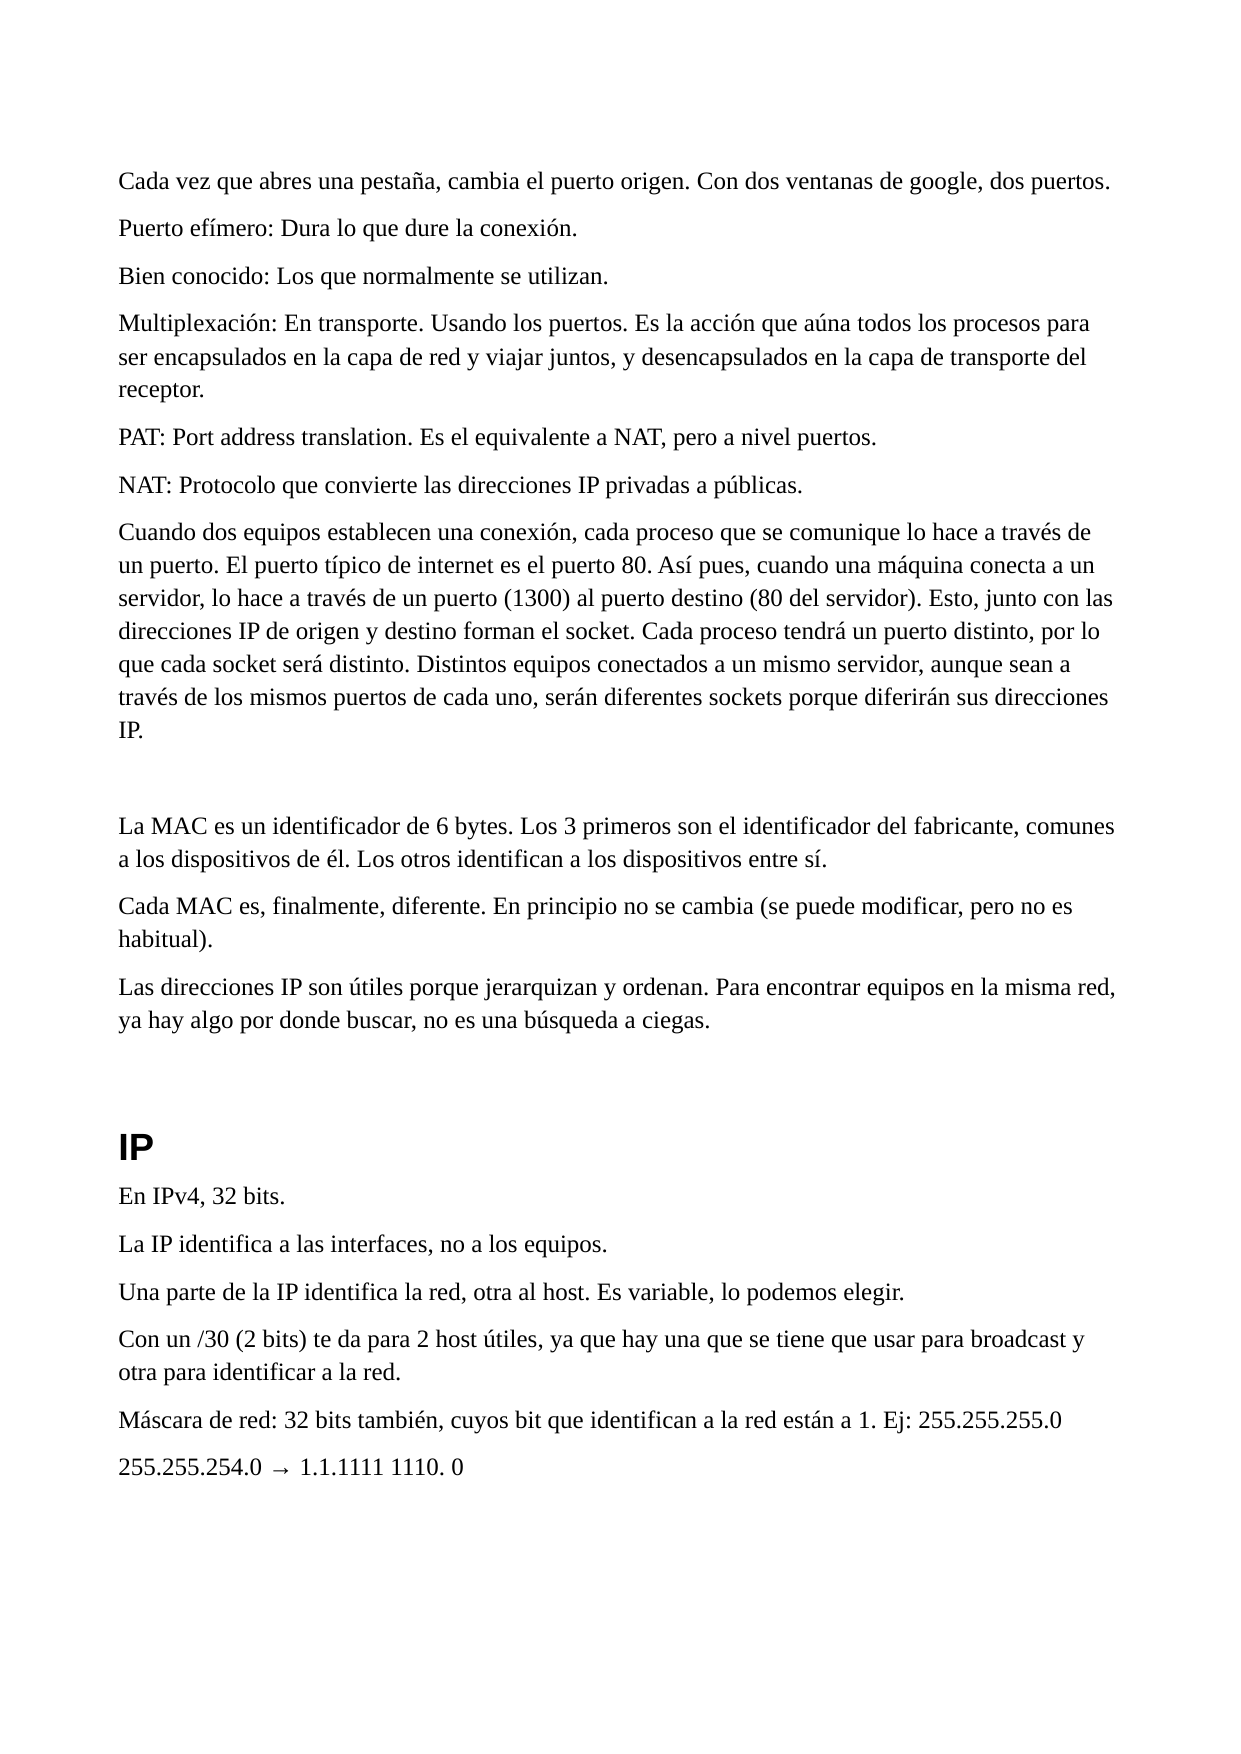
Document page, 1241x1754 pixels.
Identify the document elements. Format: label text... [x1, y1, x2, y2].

text 255.255.254.0 → 1.1.1111 1110. 0 [118, 1452, 1122, 1481]
text Una parte de la IP identifica la red, otra al host. Es variable, lo podemos elegir. [118, 1277, 1122, 1305]
text Con un /30 (2 bits) te da para 2 host útiles, ya que hay una que se tiene que usar para broadcast y otra para identificar a la red. [118, 1324, 1122, 1386]
text Máscara de red: 32 bits también, cuyos bit que identifican a la red están a 1. Ej: 255.255.255.0 [118, 1405, 1122, 1433]
text NAT: Protocolo que convierte las direcciones IP privadas a públicas. [118, 470, 1122, 498]
text Puerto efímero: Dura lo que dure la conexión. [118, 213, 1122, 242]
text Las direcciones IP son útiles porque jerarquizan y ordenan. Para encontrar equipos en la misma red, ya hay algo por donde buscar, no es una búsqueda a ciegas. [118, 972, 1122, 1034]
text Cada vez que abres una pestaña, cambia el puerto origen. Con dos ventanas de google, dos puertos. [118, 166, 1122, 194]
text Cuando dos equipos establecen una conexión, cada proceso que se comunique lo hace a través de un puerto. El puerto típico de internet es el puerto 80. Así pues, cuando una máquina conecta a un servidor, lo hace a través de un puerto (1300) al puerto destino (80 del servidor). Esto, junto con las direcciones IP de origen y destino forman el socket. Cada proceso tendrá un puerto distinto, por lo que cada socket será distinto. Distintos equipos conectados a un mismo servidor, aunque sean a través de los mismos puertos de cada uno, serán diferentes sockets porque diferirán sus direcciones IP. [118, 517, 1122, 744]
text En IPv4, 32 bits. [118, 1181, 1122, 1210]
text La MAC es un identificador de 6 bytes. Los 3 primeros son el identificador del fabricante, comunes a los dispositivos de él. Los otros identifican a los dispositivos entre sí. [118, 811, 1122, 872]
text La IP identifica a las interfaces, no a los equipos. [118, 1229, 1122, 1258]
text Bien conocido: Los que normalmente se utilizan. [118, 261, 1122, 290]
text PAT: Port address translation. Es el equivalente a NAT, pero a nivel puertos. [118, 422, 1122, 451]
text Cada MAC es, finalmente, diferente. En principio no se cambia (se puede modificar, pero no es habitual). [118, 891, 1122, 953]
text Multiplexación: En transporte. Usando los puertos. Es la acción que aúna todos los procesos para ser encapsulados en la capa de red y viajar juntos, y desencapsulados en la capa de transporte del receptor. [118, 308, 1122, 403]
subtitle IP [118, 1125, 1122, 1169]
